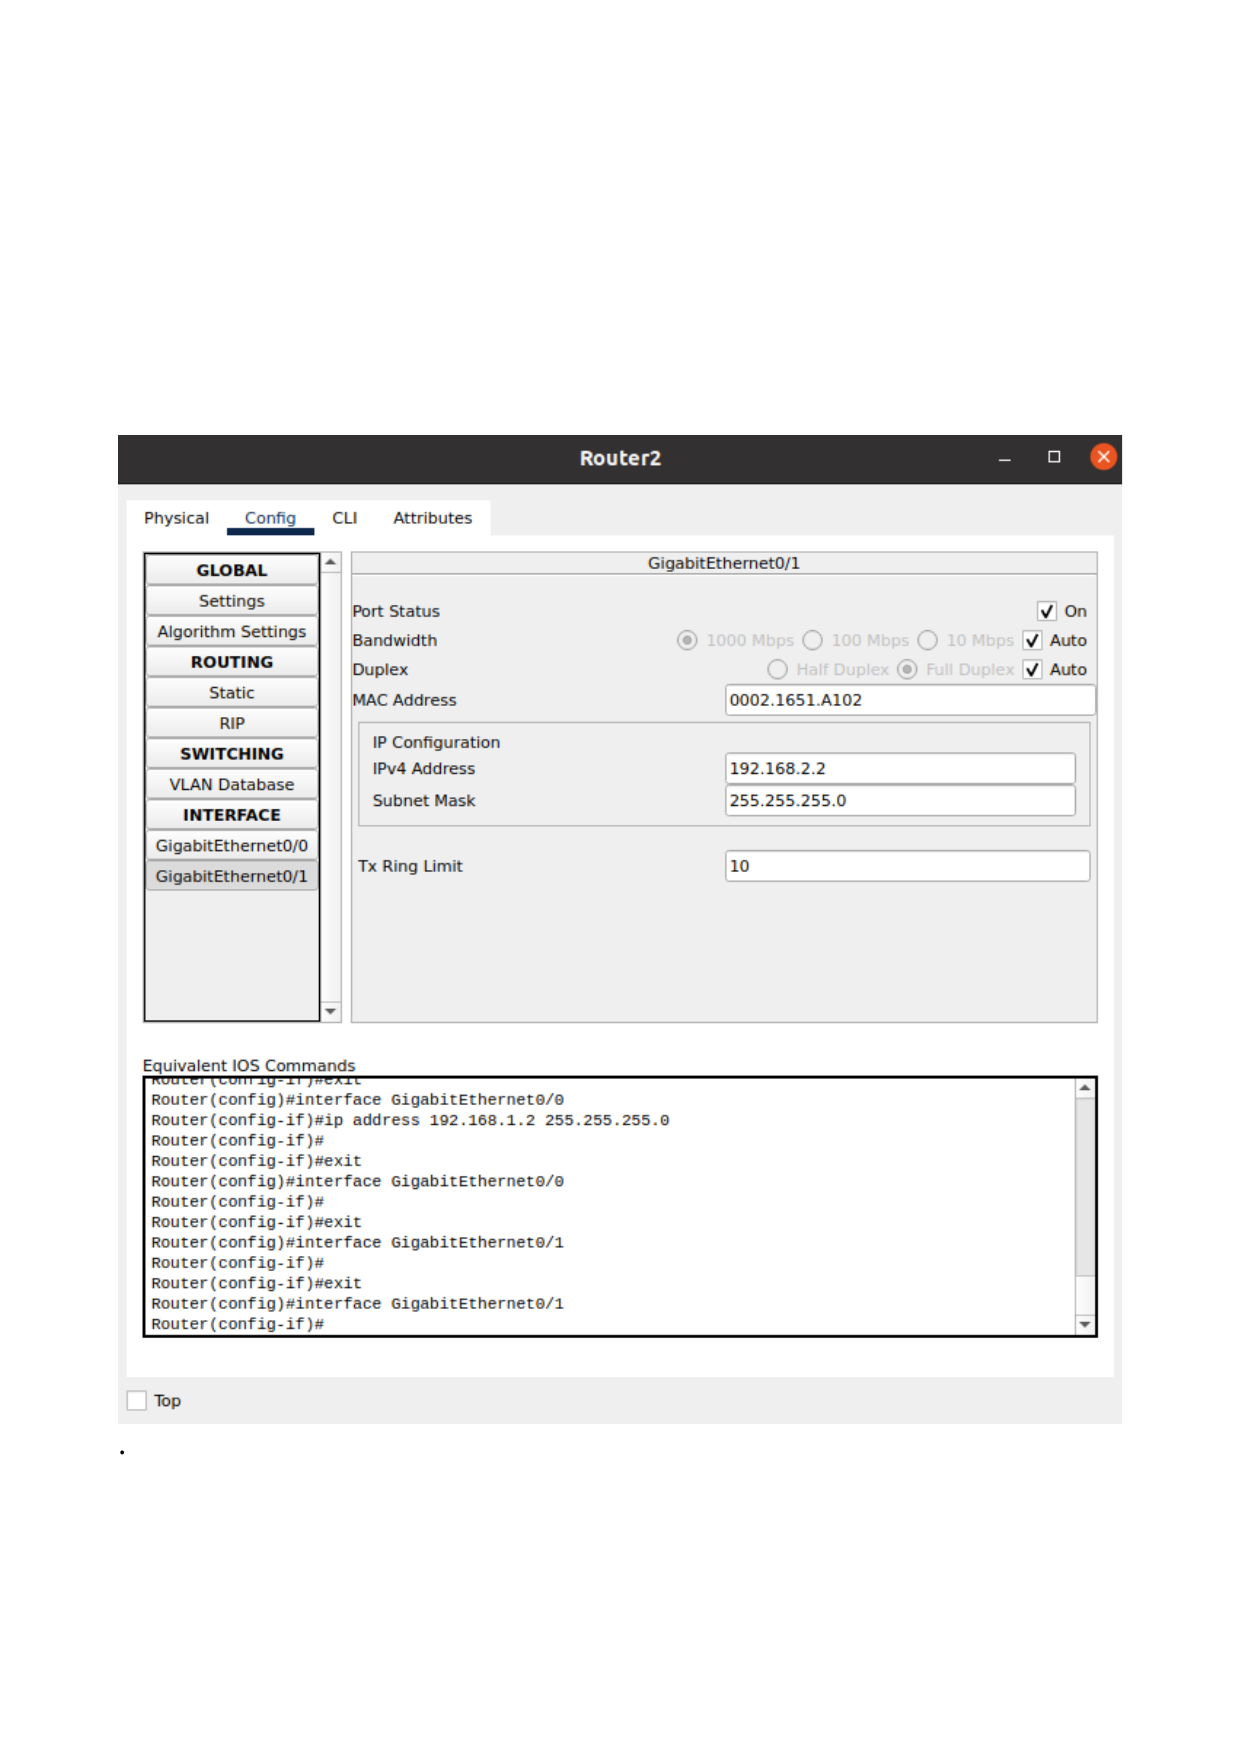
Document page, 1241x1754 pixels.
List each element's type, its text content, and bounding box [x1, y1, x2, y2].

text . [118, 1424, 1122, 1463]
picture [118, 435, 1123, 1424]
